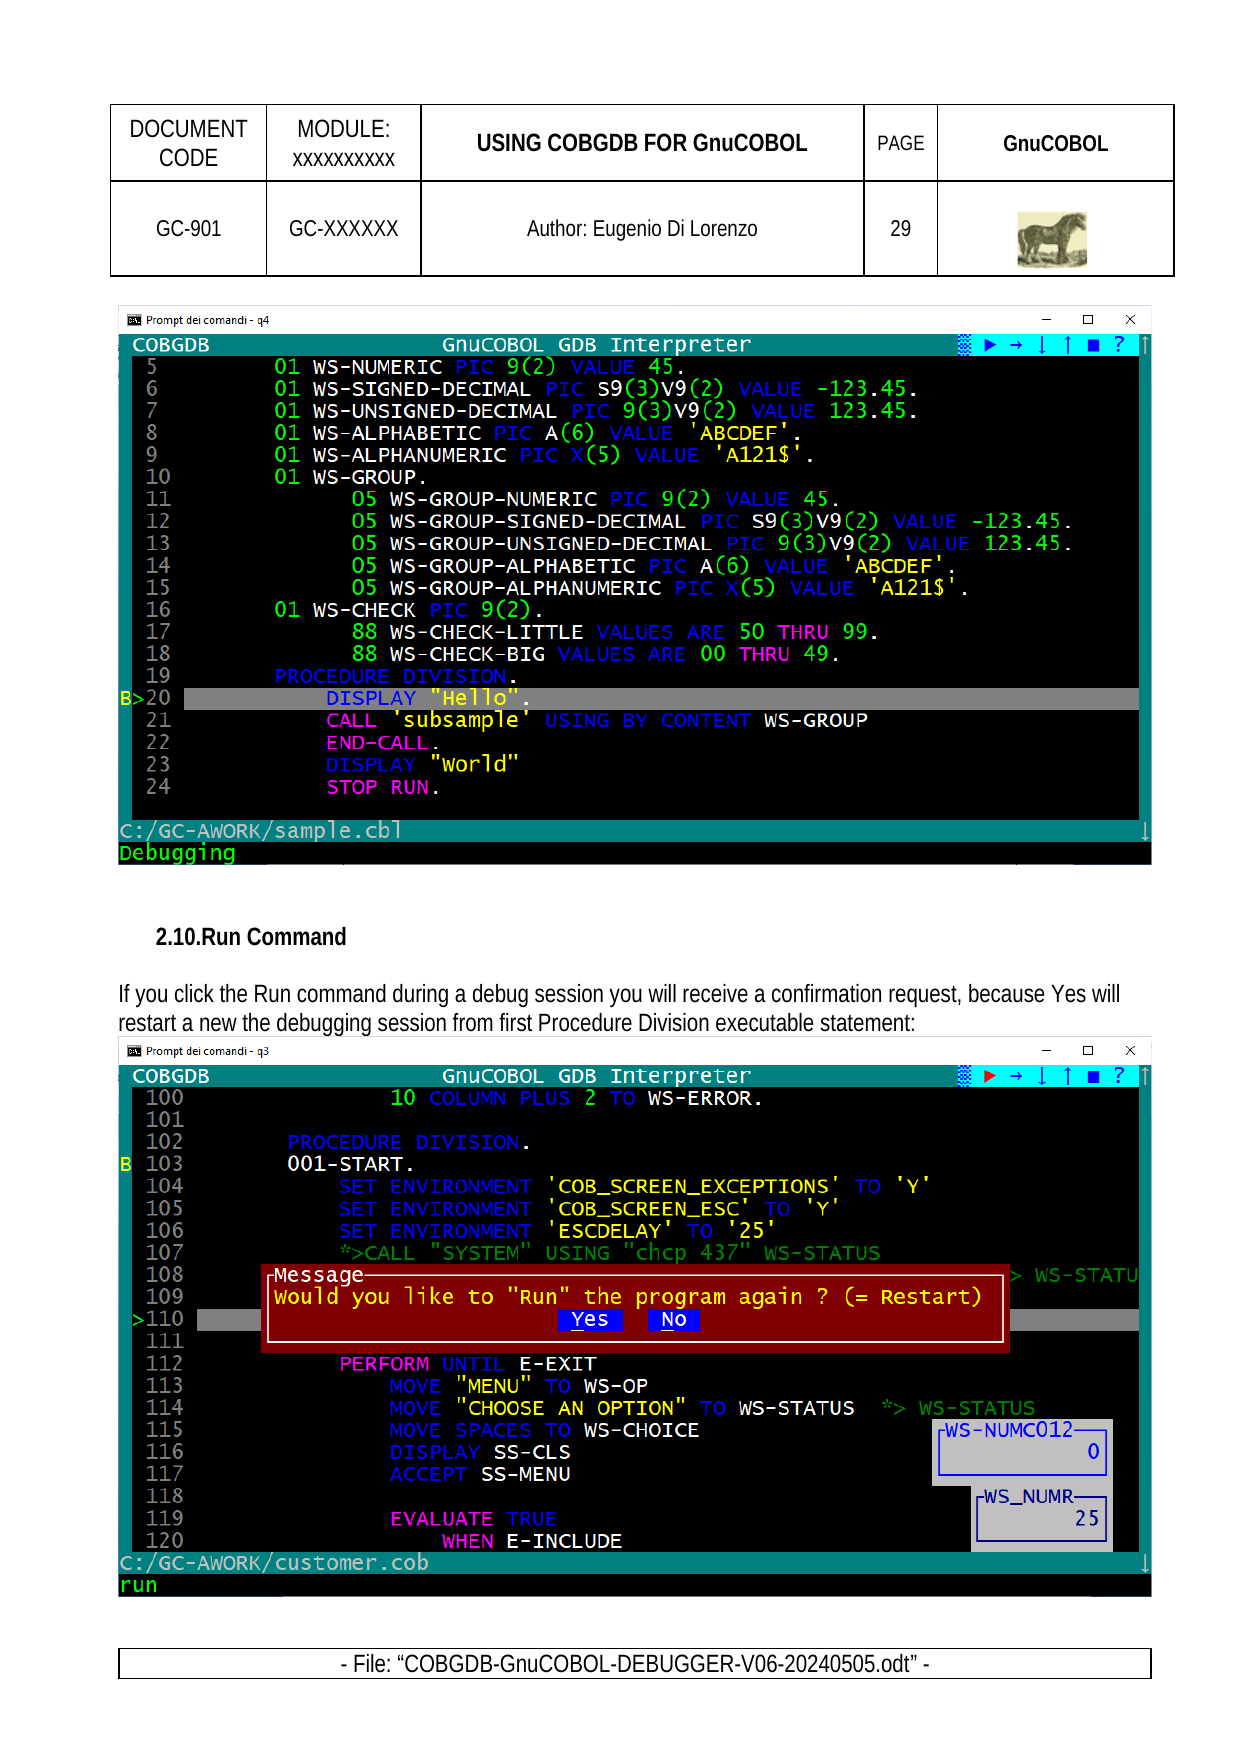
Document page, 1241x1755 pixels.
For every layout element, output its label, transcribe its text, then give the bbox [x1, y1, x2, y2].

text If you click the Run command during a debug session you will receive a confirmation request, because Yes will restart a new the debugging session from first Procedure Division executable statement: [118, 979, 1152, 1036]
subtitle Run Command [156, 922, 1152, 951]
